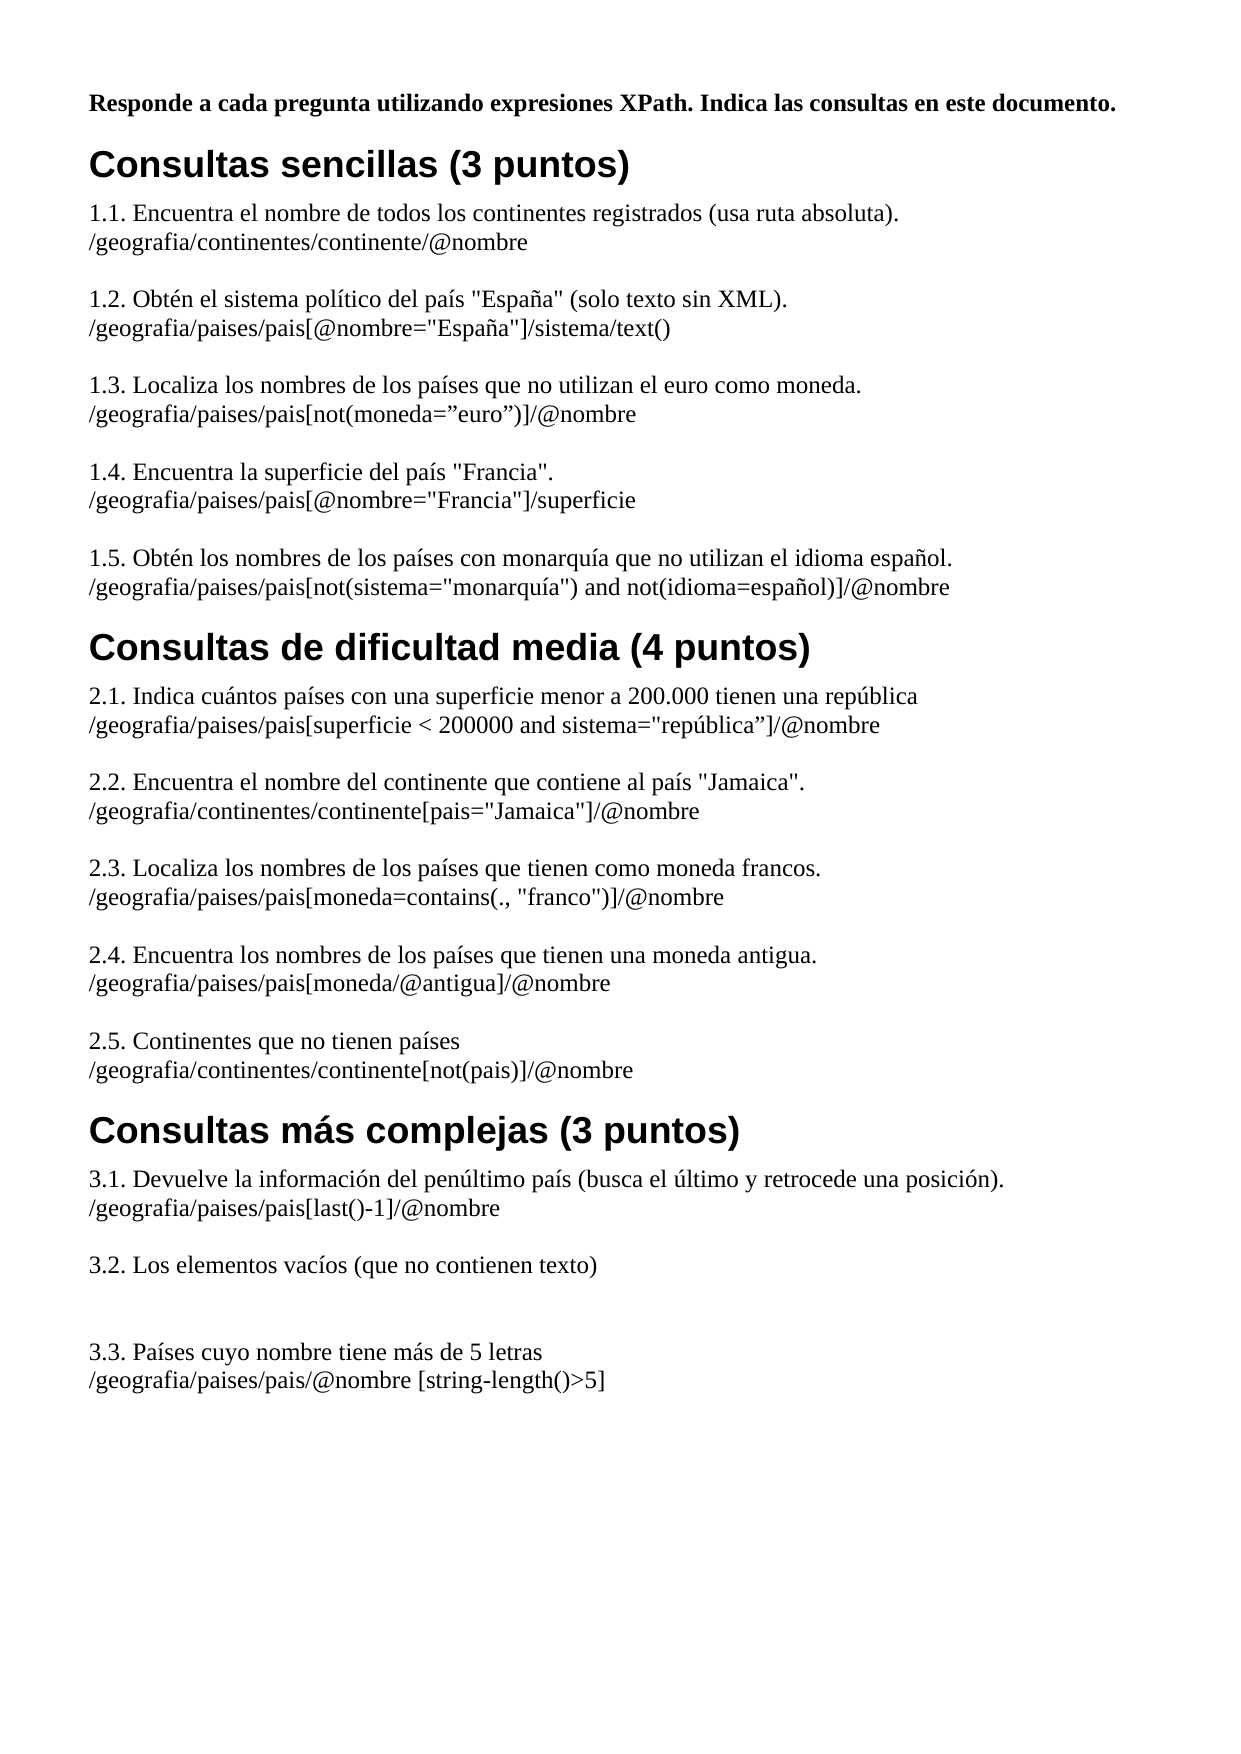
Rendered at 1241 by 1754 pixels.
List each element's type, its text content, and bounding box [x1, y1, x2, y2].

text /geografia/paises/pais[last()-1]/@nombre [88, 1193, 1152, 1222]
text 1.4. Encuentra la superficie del país "Francia". [88, 457, 1152, 485]
subtitle Consultas más complejas (3 puntos) [88, 1108, 1152, 1152]
text /geografia/paises/pais[moneda/@antigua]/@nombre [88, 968, 1152, 997]
subtitle Consultas sencillas (3 puntos) [88, 142, 1152, 185]
text /geografia/paises/pais[not(sistema="monarquía") and not(idioma=español)]/@nombre [88, 572, 1152, 600]
text 2.2. Encuentra el nombre del continente que contiene al país "Jamaica". [88, 767, 1152, 796]
text 2.1. Indica cuántos países con una superficie menor a 200.000 tienen una república [88, 681, 1152, 710]
text /geografia/paises/pais[@nombre="España"]/sistema/text() [88, 313, 1152, 342]
text Responde a cada pregunta utilizando expresiones XPath. Indica las consultas en este documento. [88, 88, 1152, 117]
text /geografia/continentes/continente[pais="Jamaica"]/@nombre [88, 796, 1152, 825]
text 3.3. Países cuyo nombre tiene más de 5 letras [88, 1337, 1152, 1365]
text 3.1. Devuelve la información del penúltimo país (busca el último y retrocede una posición). [88, 1164, 1152, 1193]
text 1.2. Obtén el sistema político del país "España" (solo texto sin XML). [88, 284, 1152, 313]
text 3.2. Los elementos vacíos (que no contienen texto) [88, 1250, 1152, 1279]
text /geografia/paises/pais/@nombre [string-length()>5] [88, 1365, 1152, 1394]
text 1.1. Encuentra el nombre de todos los continentes registrados (usa ruta absoluta). [88, 198, 1152, 227]
text /geografia/paises/pais[@nombre="Francia"]/superficie [88, 485, 1152, 514]
text 1.3. Localiza los nombres de los países que no utilizan el euro como moneda. [88, 370, 1152, 399]
text /geografia/continentes/continente/@nombre [88, 227, 1152, 255]
text 2.3. Localiza los nombres de los países que tienen como moneda francos. [88, 853, 1152, 882]
text /geografia/paises/pais[not(moneda=”euro”)]/@nombre [88, 399, 1152, 428]
text /geografia/continentes/continente[not(pais)]/@nombre [88, 1055, 1152, 1083]
subtitle Consultas de dificultad media (4 puntos) [88, 625, 1152, 668]
text 1.5. Obtén los nombres de los países con monarquía que no utilizan el idioma español. [88, 543, 1152, 572]
text 2.5. Continentes que no tienen países [88, 1026, 1152, 1055]
text 2.4. Encuentra los nombres de los países que tienen una moneda antigua. [88, 940, 1152, 968]
text /geografia/paises/pais[superficie < 200000 and sistema="república”]/@nombre [88, 710, 1152, 738]
text /geografia/paises/pais[moneda=contains(., "franco")]/@nombre [88, 882, 1152, 911]
